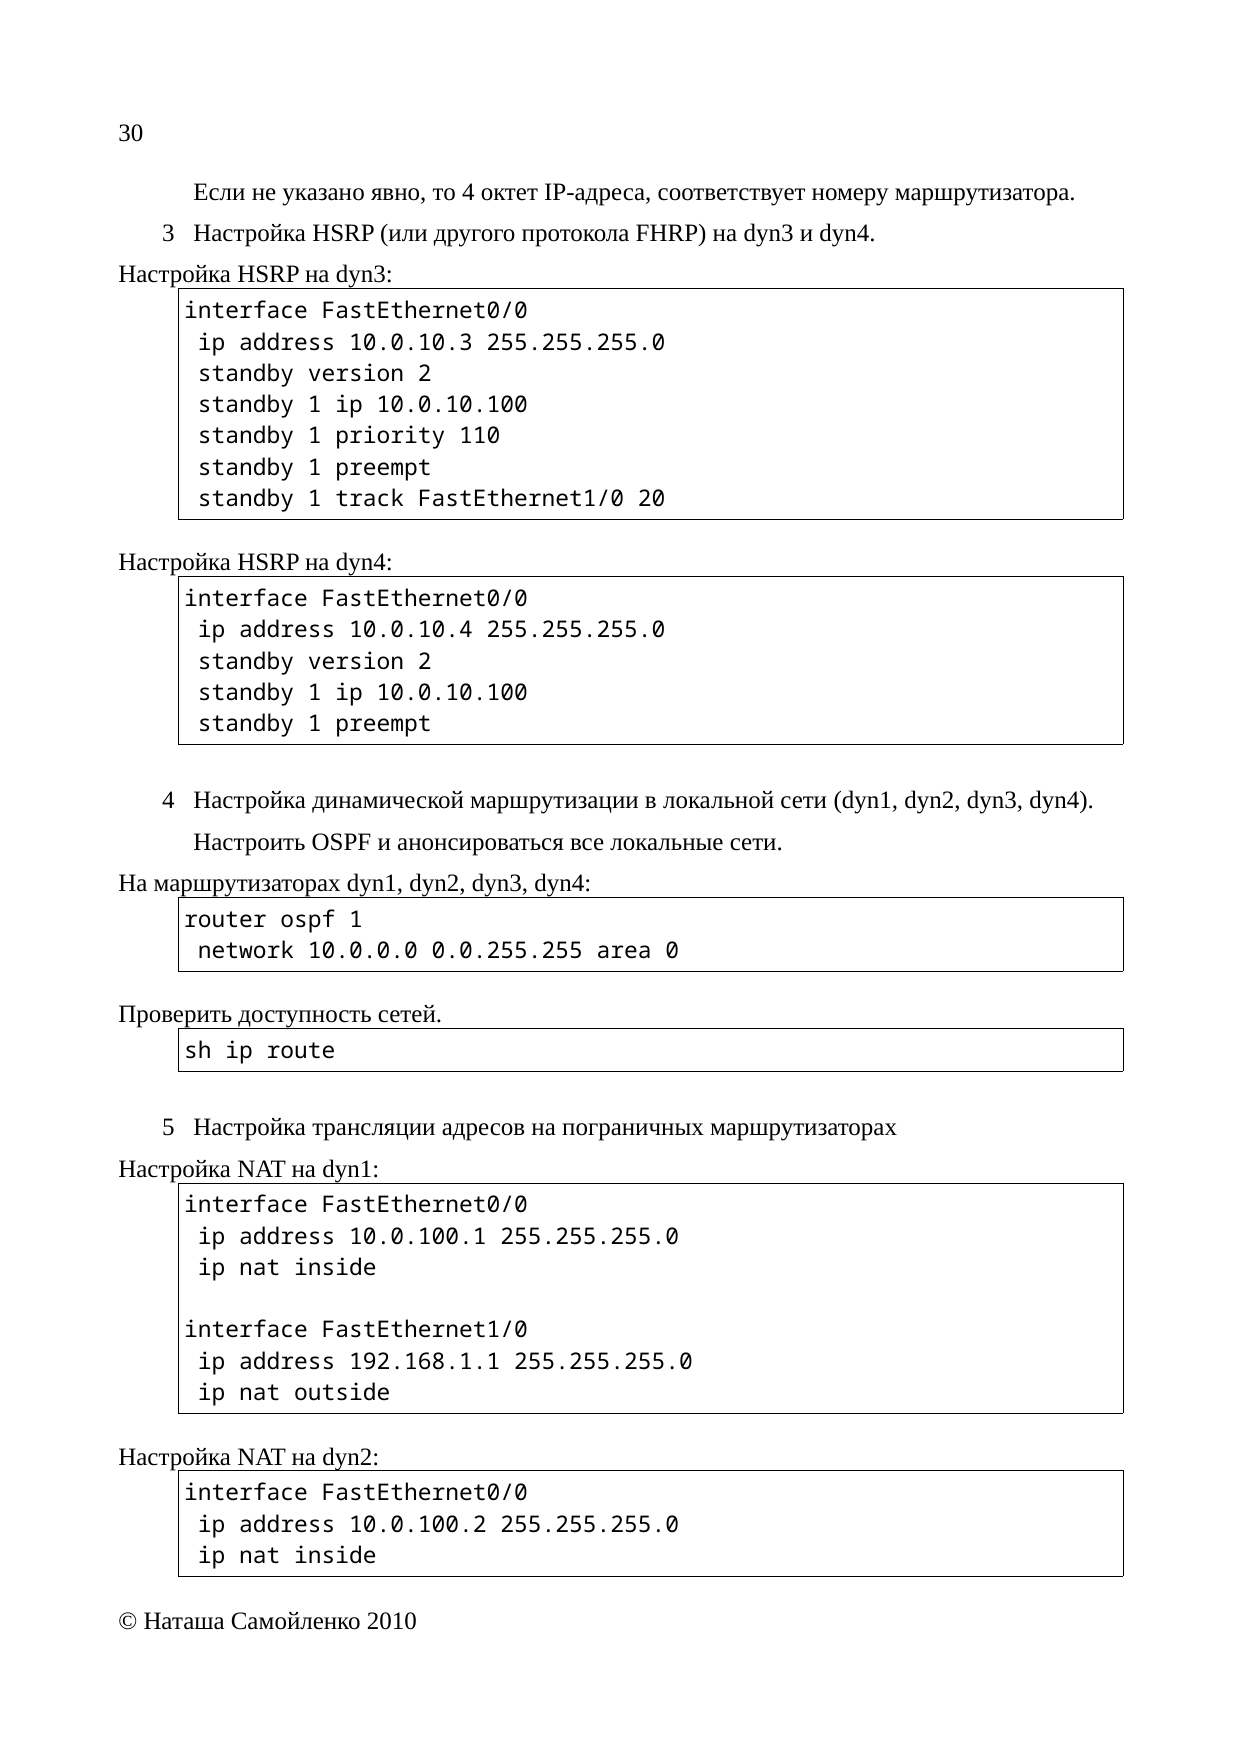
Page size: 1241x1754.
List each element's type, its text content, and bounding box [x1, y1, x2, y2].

text Настройка NAT на dyn1: [118, 1154, 1122, 1182]
table_header interface FastEthernet0/0 ip address 10.0.10.4 255.255.255.0 standby version 2 standby 1 ip 10.0.10.100 standby 1 preempt [179, 577, 1123, 744]
table_header router ospf 1 network 10.0.0.0 0.0.255.255 area 0 [179, 898, 1123, 971]
text Настройка HSRP на dyn3: [118, 259, 1122, 288]
list Настроить OSPF и анонсироваться все локальные сети. [156, 827, 1122, 855]
text Настройка HSRP на dyn4: [118, 547, 1122, 576]
table_header sh ip route [179, 1029, 1123, 1071]
list Если не указано явно, то 4 октет IP-адреса, соответствует номеру маршрутизатора. [156, 177, 1122, 206]
table_header interface FastEthernet0/0 ip address 10.0.100.2 255.255.255.0 ip nat inside [179, 1471, 1123, 1576]
text Проверить доступность сетей. [118, 999, 1122, 1028]
text Настройка NAT на dyn2: [118, 1442, 1122, 1470]
list Настройка динамической маршрутизации в локальной сети (dyn1, dyn2, dyn3, dyn4). [156, 785, 1122, 814]
text На маршрутизаторах dyn1, dyn2, dyn3, dyn4: [118, 868, 1122, 897]
table_header interface FastEthernet0/0 ip address 10.0.100.1 255.255.255.0 ip nat inside interface FastEthernet1/0 ip address 192.168.1.1 255.255.255.0 ip nat outside [179, 1184, 1123, 1413]
table_header interface FastEthernet0/0 ip address 10.0.10.3 255.255.255.0 standby version 2 standby 1 ip 10.0.10.100 standby 1 priority 110 standby 1 preempt standby 1 track FastEthernet1/0 20 [179, 289, 1123, 519]
list Настройка трансляции адресов на пограничных маршрутизаторах [156, 1112, 1122, 1141]
list Настройка HSRP (или другого протокола FHRP) на dyn3 и dyn4. [156, 218, 1122, 247]
